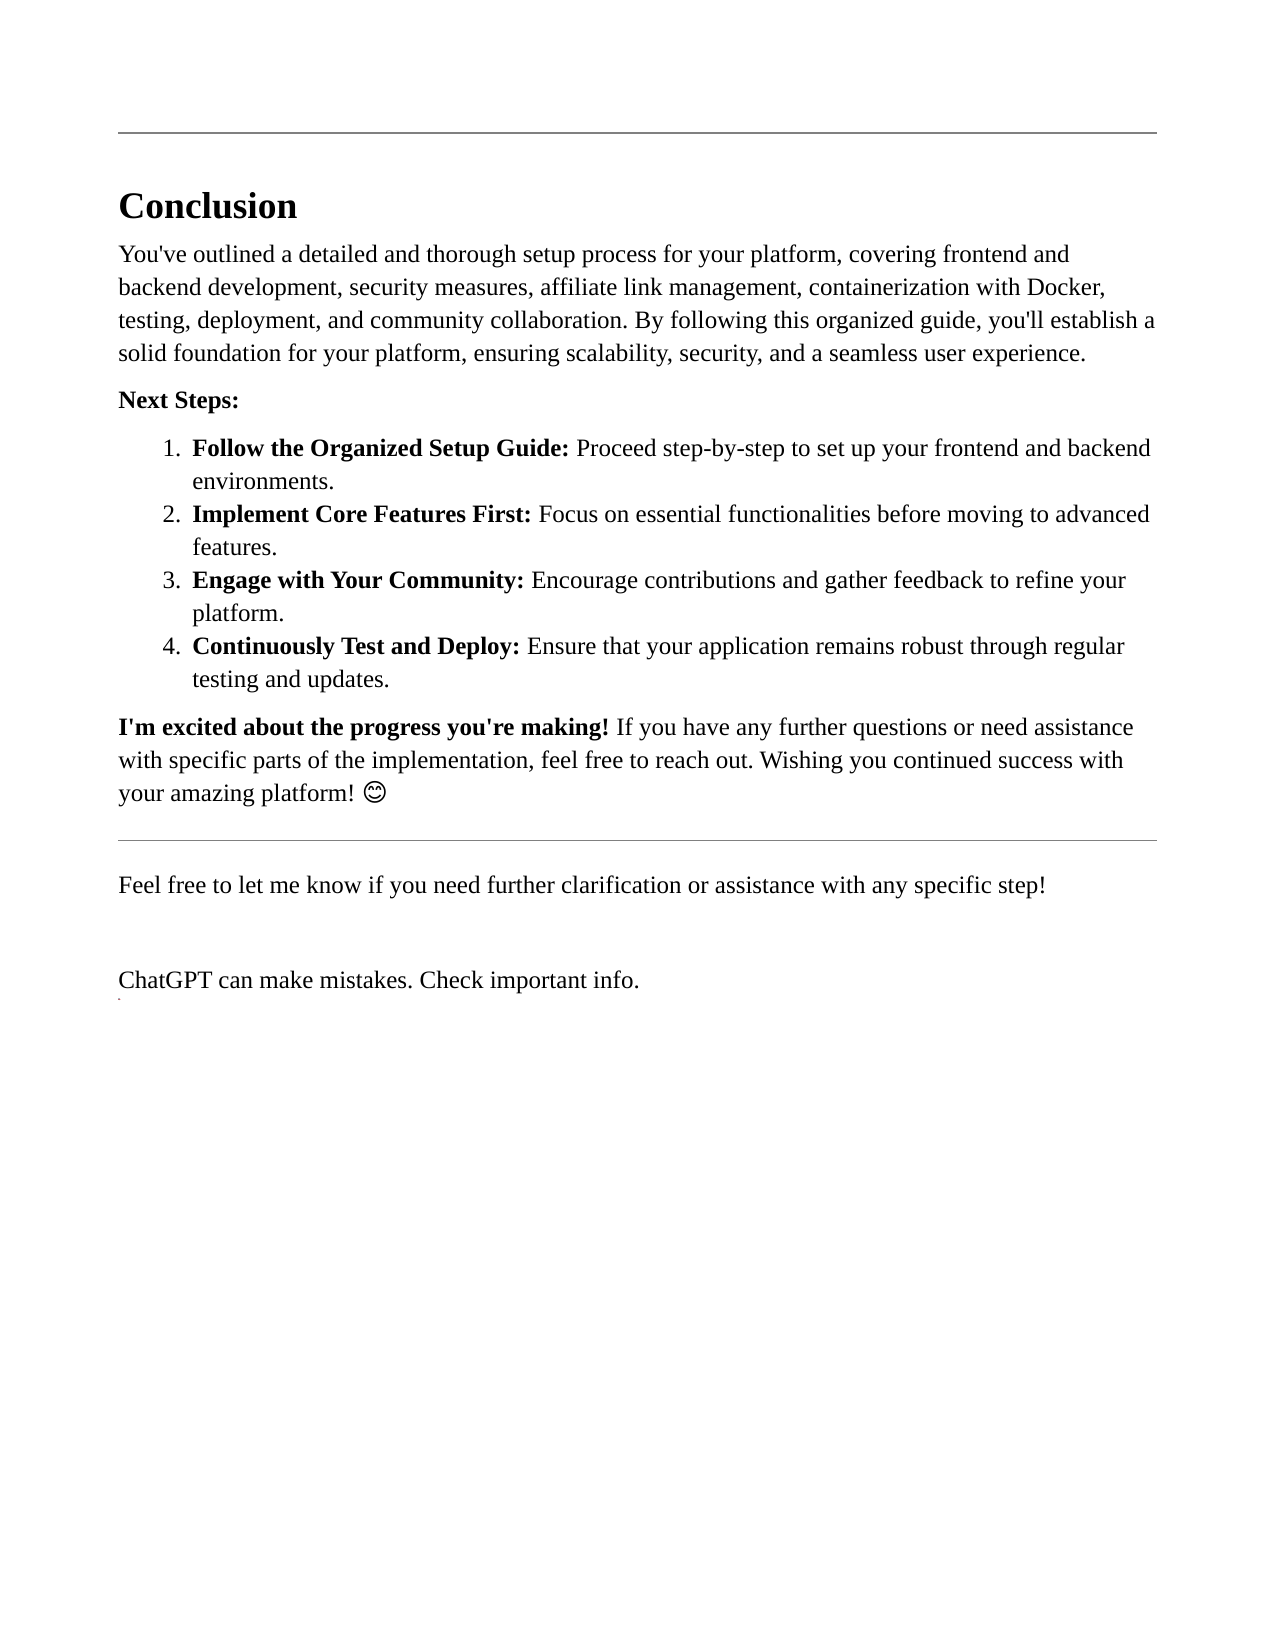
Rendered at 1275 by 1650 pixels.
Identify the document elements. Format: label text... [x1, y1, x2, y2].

text ChatGPT can make mistakes. Check important info. [118, 965, 1157, 994]
text Feel free to let me know if you need further clarification or assistance with any specific step! [118, 870, 1157, 898]
list Continuously Test and Deploy: Ensure that your application remains robust through regular testing and updates. [162, 631, 1157, 693]
list Follow the Organized Setup Guide: Proceed step-by-step to set up your frontend and backend environments. [162, 433, 1157, 495]
text Next Steps: [118, 386, 1157, 414]
list Engage with Your Community: Encourage contributions and gather feedback to refine your platform. [162, 565, 1157, 627]
text You've outlined a detailed and thorough setup process for your platform, covering frontend and backend development, security measures, affiliate link management, containerization with Docker, testing, deployment, and community collaboration. By following this organized guide, you'll establish a solid foundation for your platform, ensuring scalability, security, and a seamless user experience. [118, 239, 1157, 367]
text I'm excited about the progress you're making! If you have any further questions or need assistance with specific parts of the implementation, feel free to reach out. Wishing you continued success with your amazing platform! 🌟🚀😊 [118, 712, 1157, 807]
subtitle Conclusion [118, 183, 1157, 226]
list Implement Core Features First: Focus on essential functionalities before moving to advanced features. [162, 499, 1157, 561]
